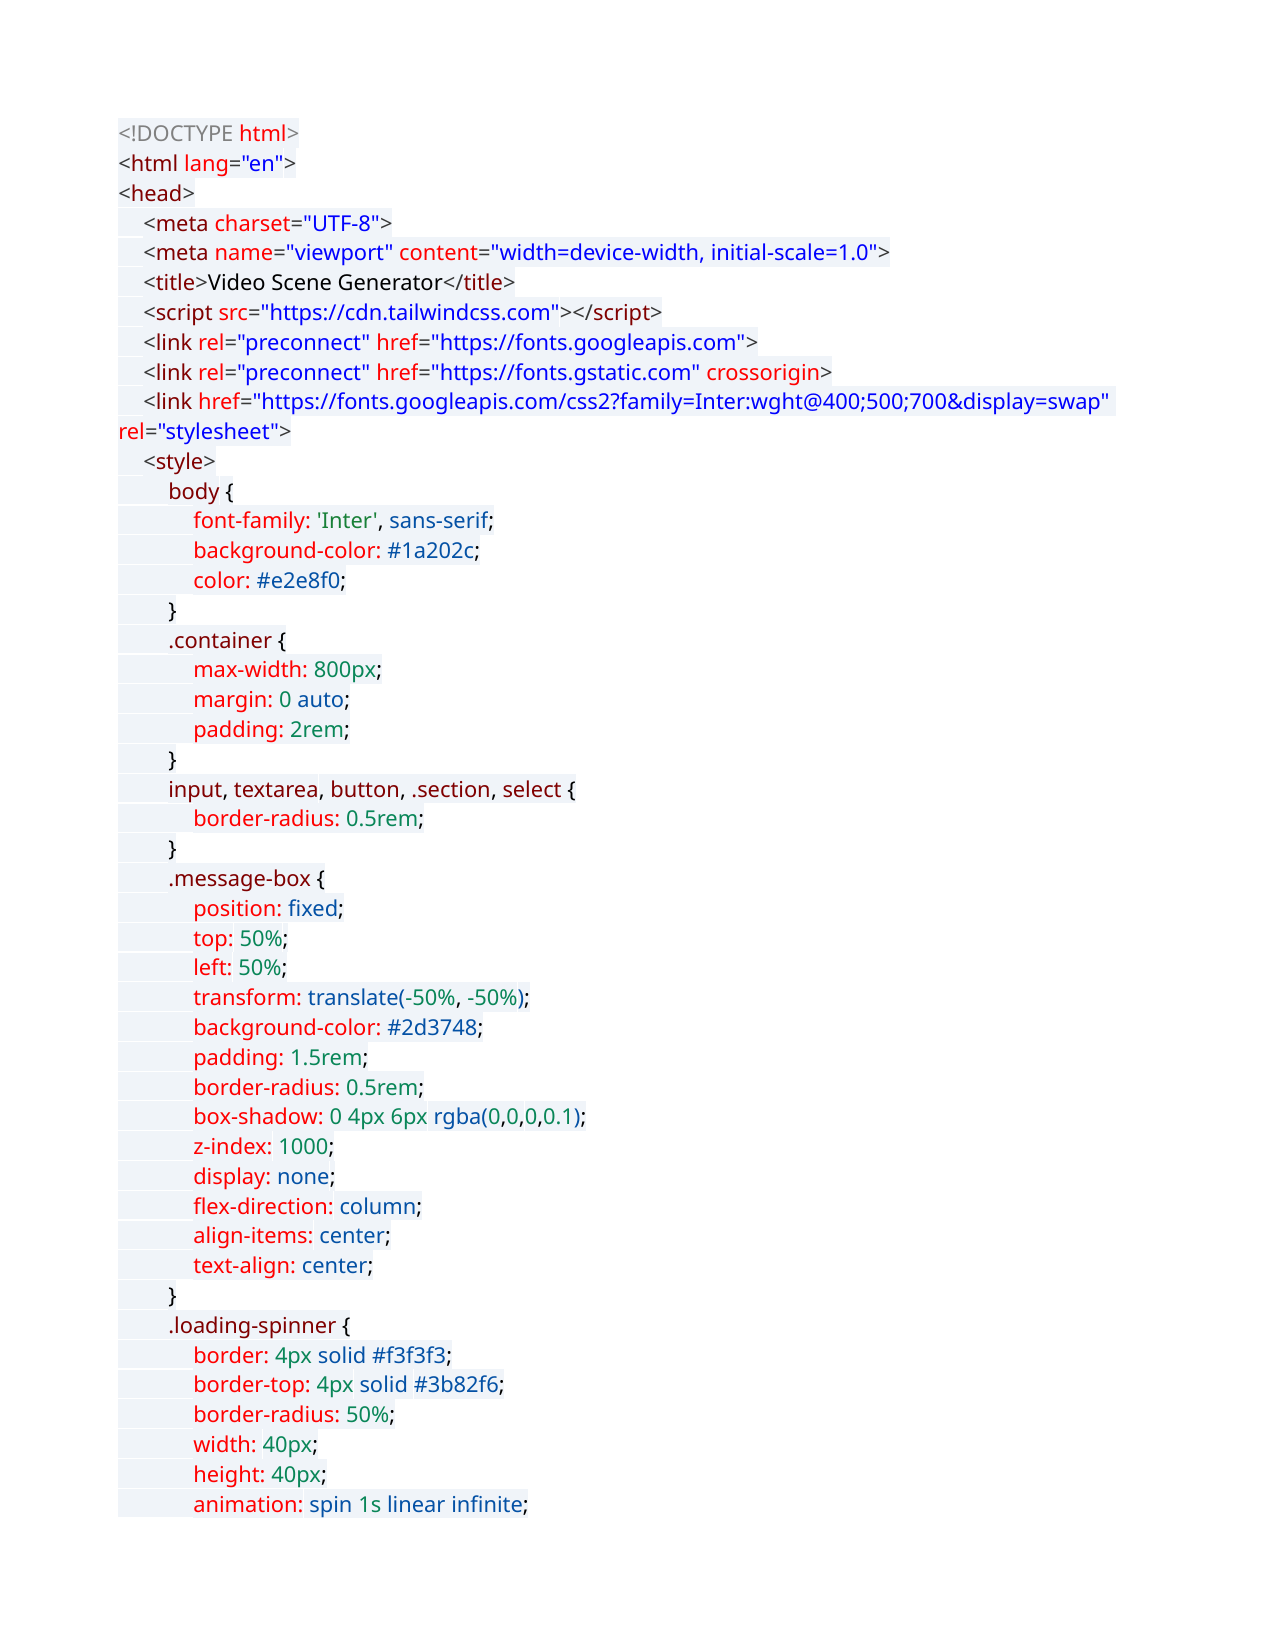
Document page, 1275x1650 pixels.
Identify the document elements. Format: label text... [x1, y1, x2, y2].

text text-align: center; [118, 1250, 1157, 1280]
text <link rel="preconnect" href="https://fonts.googleapis.com"> [118, 327, 1157, 356]
text max-width: 800px; [118, 654, 1157, 684]
text <link href="https://fonts.googleapis.com/css2?family=Inter:wght@400;500;700&display=swap" rel="stylesheet"> [118, 386, 1157, 446]
text animation: spin 1s linear infinite; [118, 1488, 1157, 1518]
text } [118, 744, 1157, 773]
text body { [118, 476, 1157, 505]
text padding: 1.5rem; [118, 1042, 1157, 1071]
text } [118, 833, 1157, 863]
text <head> [118, 178, 1157, 207]
text .container { [118, 624, 1157, 654]
text <meta charset="UTF-8"> [118, 207, 1157, 237]
text align-items: center; [118, 1220, 1157, 1250]
text margin: 0 auto; [118, 684, 1157, 714]
text border-radius: 0.5rem; [118, 803, 1157, 833]
text <style> [118, 446, 1157, 476]
text } [118, 1280, 1157, 1310]
text position: fixed; [118, 893, 1157, 922]
text <link rel="preconnect" href="https://fonts.gstatic.com" crossorigin> [118, 356, 1157, 386]
text <title>Video Scene Generator</title> [118, 267, 1157, 297]
text <script src="https://cdn.tailwindcss.com"></script> [118, 297, 1157, 327]
text height: 40px; [118, 1459, 1157, 1488]
text border: 4px solid #f3f3f3; [118, 1339, 1157, 1369]
text top: 50%; [118, 922, 1157, 952]
text z-index: 1000; [118, 1131, 1157, 1161]
text display: none; [118, 1161, 1157, 1191]
text border-top: 4px solid #3b82f6; [118, 1369, 1157, 1399]
text border-radius: 50%; [118, 1399, 1157, 1429]
text <!DOCTYPE html> [118, 118, 1157, 148]
text border-radius: 0.5rem; [118, 1071, 1157, 1101]
text } [118, 595, 1157, 624]
text color: #e2e8f0; [118, 565, 1157, 595]
text background-color: #1a202c; [118, 535, 1157, 565]
text <meta name="viewport" content="width=device-width, initial-scale=1.0"> [118, 237, 1157, 267]
text .loading-spinner { [118, 1310, 1157, 1339]
text input, textarea, button, .section, select { [118, 773, 1157, 803]
text width: 40px; [118, 1429, 1157, 1459]
text .message-box { [118, 863, 1157, 893]
text left: 50%; [118, 952, 1157, 982]
text <html lang="en"> [118, 148, 1157, 178]
text box-shadow: 0 4px 6px rgba(0,0,0,0.1); [118, 1101, 1157, 1131]
text flex-direction: column; [118, 1191, 1157, 1220]
text padding: 2rem; [118, 714, 1157, 744]
text background-color: #2d3748; [118, 1012, 1157, 1042]
text transform: translate(-50%, -50%); [118, 982, 1157, 1012]
text font-family: 'Inter', sans-serif; [118, 505, 1157, 535]
